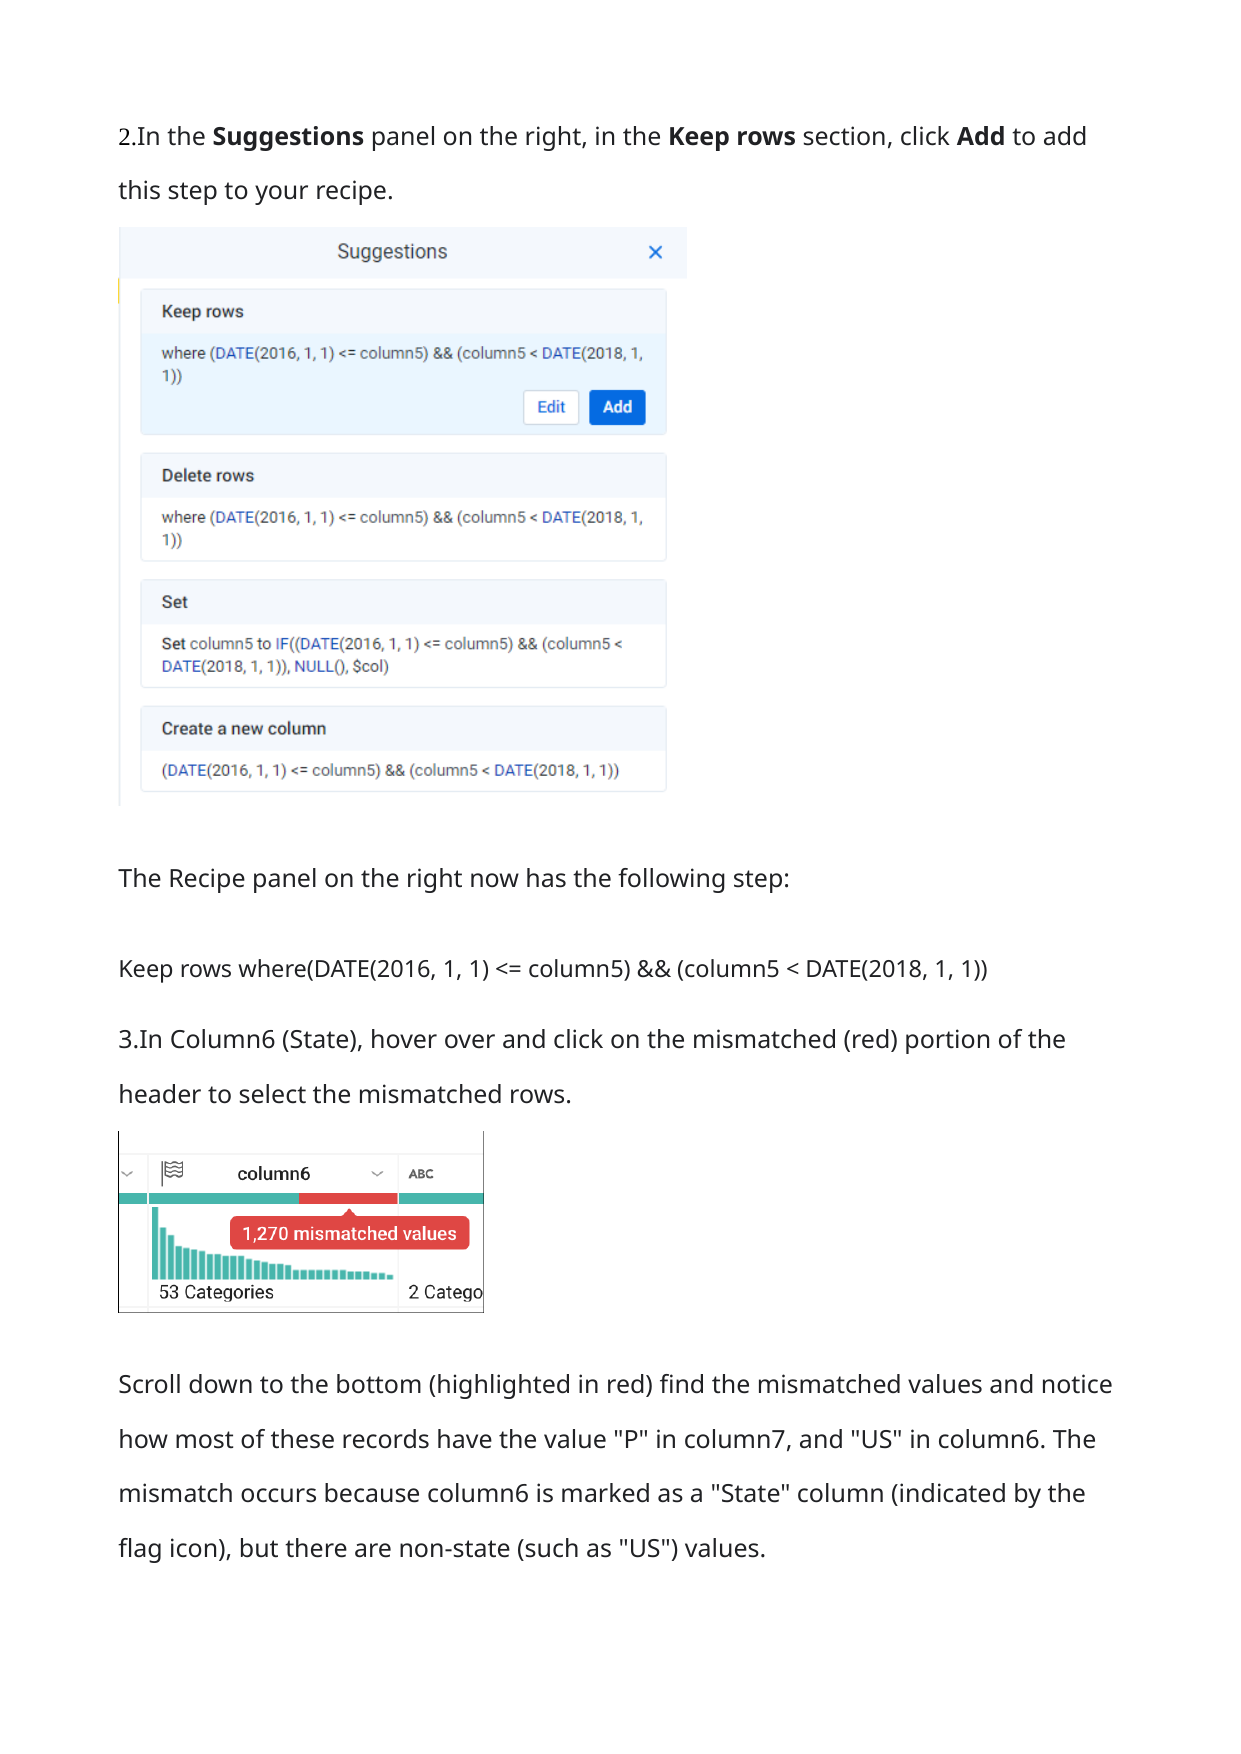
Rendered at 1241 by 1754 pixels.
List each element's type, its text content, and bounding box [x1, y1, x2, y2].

list In Column6 (State), hover over and click on the mismatched (red) portion of the header to select the mismatched rows. [118, 1022, 1122, 1111]
text Scroll down to the bottom (highlighted in red) find the mismatched values and notice how most of these records have the value "P" in column7, and "US" in column6. The mismatch occurs because column6 is marked as a "State" column (indicated by the flag icon), but there are non-state (such as "US") values. [118, 1367, 1122, 1564]
list In the Suggestions panel on the right, in the Keep rows section, click Add to add this step to your recipe. [118, 118, 1122, 207]
text Keep rows where(DATE(2016, 1, 1) <= column5) && (column5 < DATE(2018, 1, 1)) [118, 952, 1122, 984]
picture [118, 227, 687, 806]
text The Recipe panel on the right now has the following step: [118, 861, 1122, 894]
picture [118, 1131, 484, 1313]
